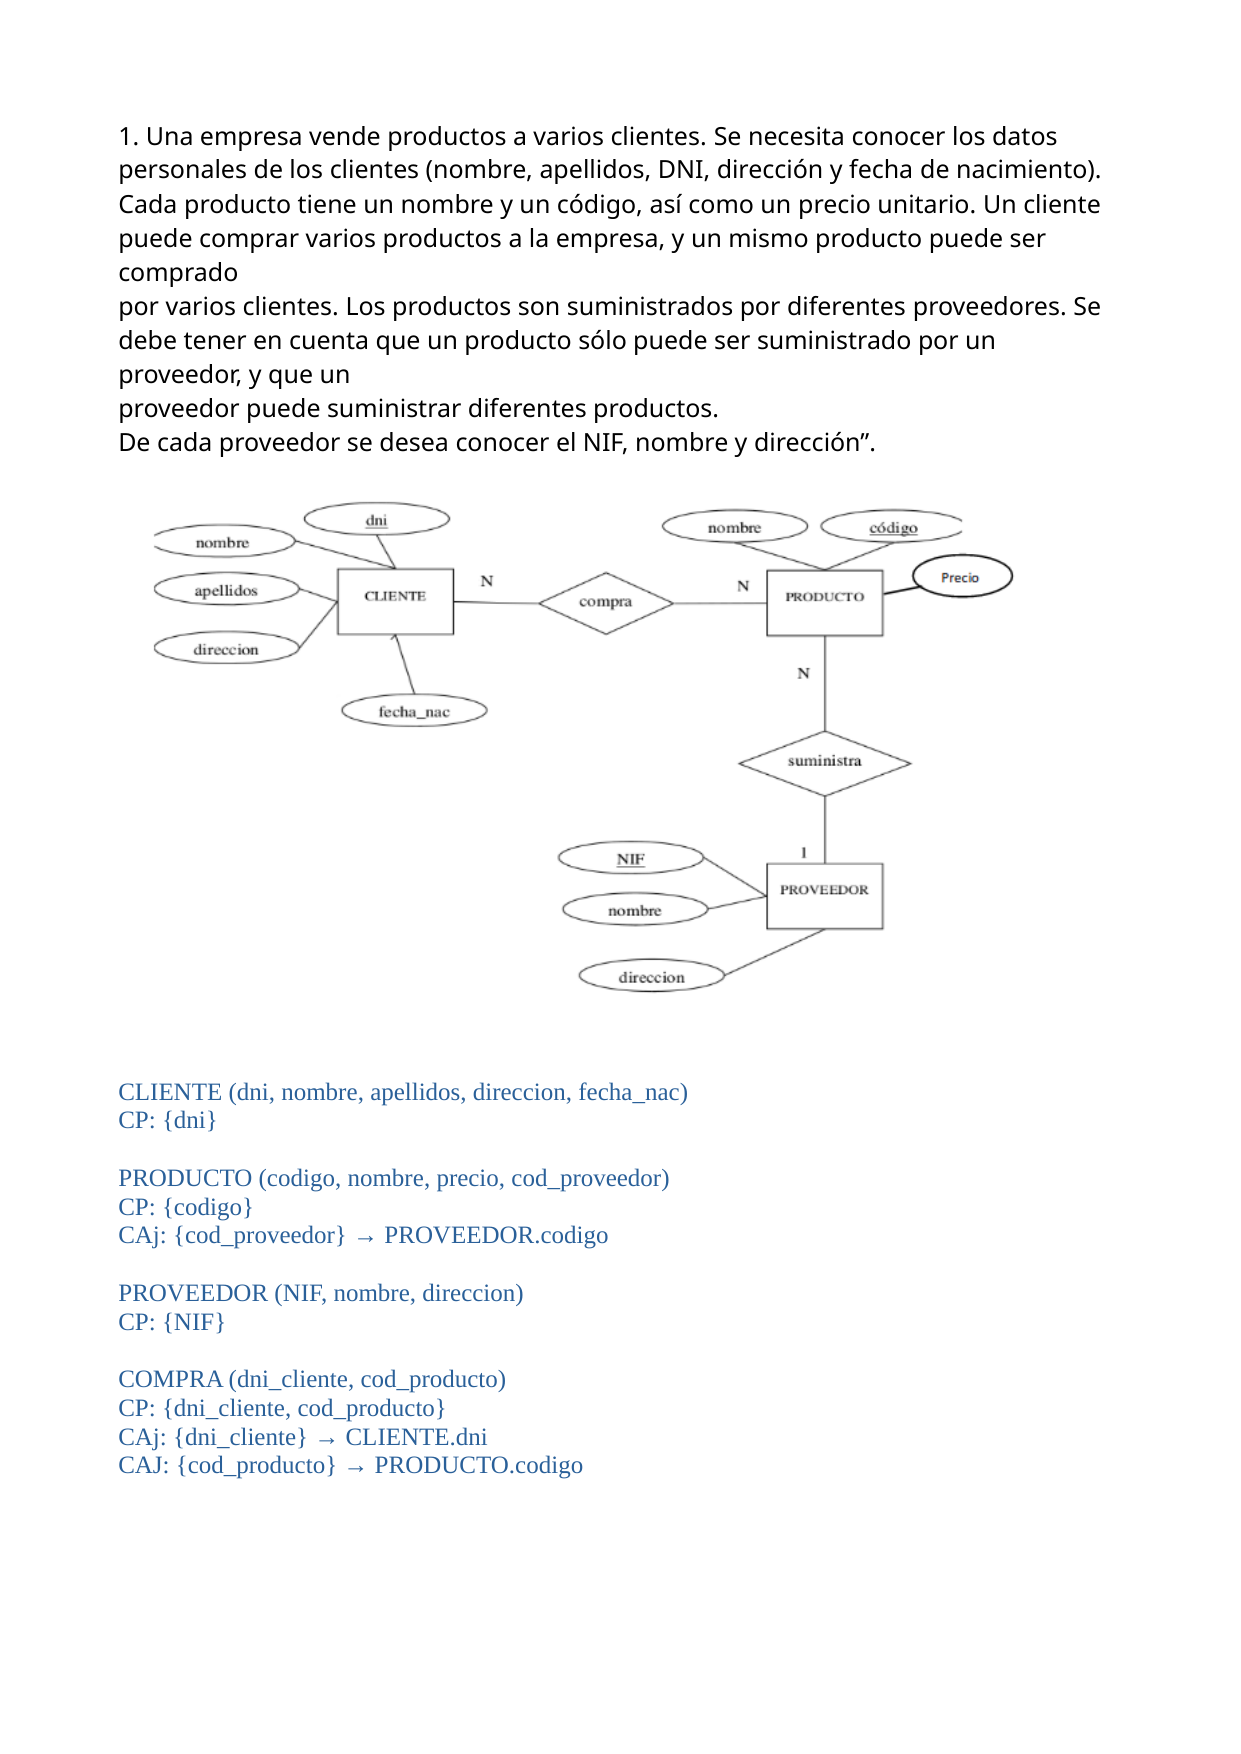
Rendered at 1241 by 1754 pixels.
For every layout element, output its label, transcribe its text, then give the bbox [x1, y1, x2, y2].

text PROVEEDOR (NIF, nombre, direccion) CP: {NIF} [118, 1278, 1122, 1335]
text COMPRA (dni_cliente, cod_producto) CP: {dni_cliente, cod_producto} CAj: {dni_cliente} → CLIENTE.dni CAJ: {cod_producto} → PRODUCTO.codigo [118, 1364, 1122, 1479]
text PRODUCTO (codigo, nombre, precio, cod_proveedor) CP: {codigo} CAj: {cod_proveedor} → PROVEEDOR.codigo [118, 1163, 1122, 1249]
picture [110, 466, 1052, 1019]
text CLIENTE (dni, nombre, apellidos, direccion, fecha_nac) CP: {dni} [118, 1077, 1122, 1134]
text 1. Una empresa vende productos a varios clientes. Se necesita conocer los datos personales de los clientes (nombre, apellidos, DNI, dirección y fecha de nacimiento). Cada producto tiene un nombre y un código, así como un precio unitario. Un cliente puede comprar varios productos a la empresa, y un mismo producto puede ser comprado por varios clientes. Los productos son suministrados por diferentes proveedores. Se debe tener en cuenta que un producto sólo puede ser suministrado por un proveedor, y que un proveedor puede suministrar diferentes productos. De cada proveedor se desea conocer el NIF, nombre y dirección”. [118, 118, 1122, 459]
